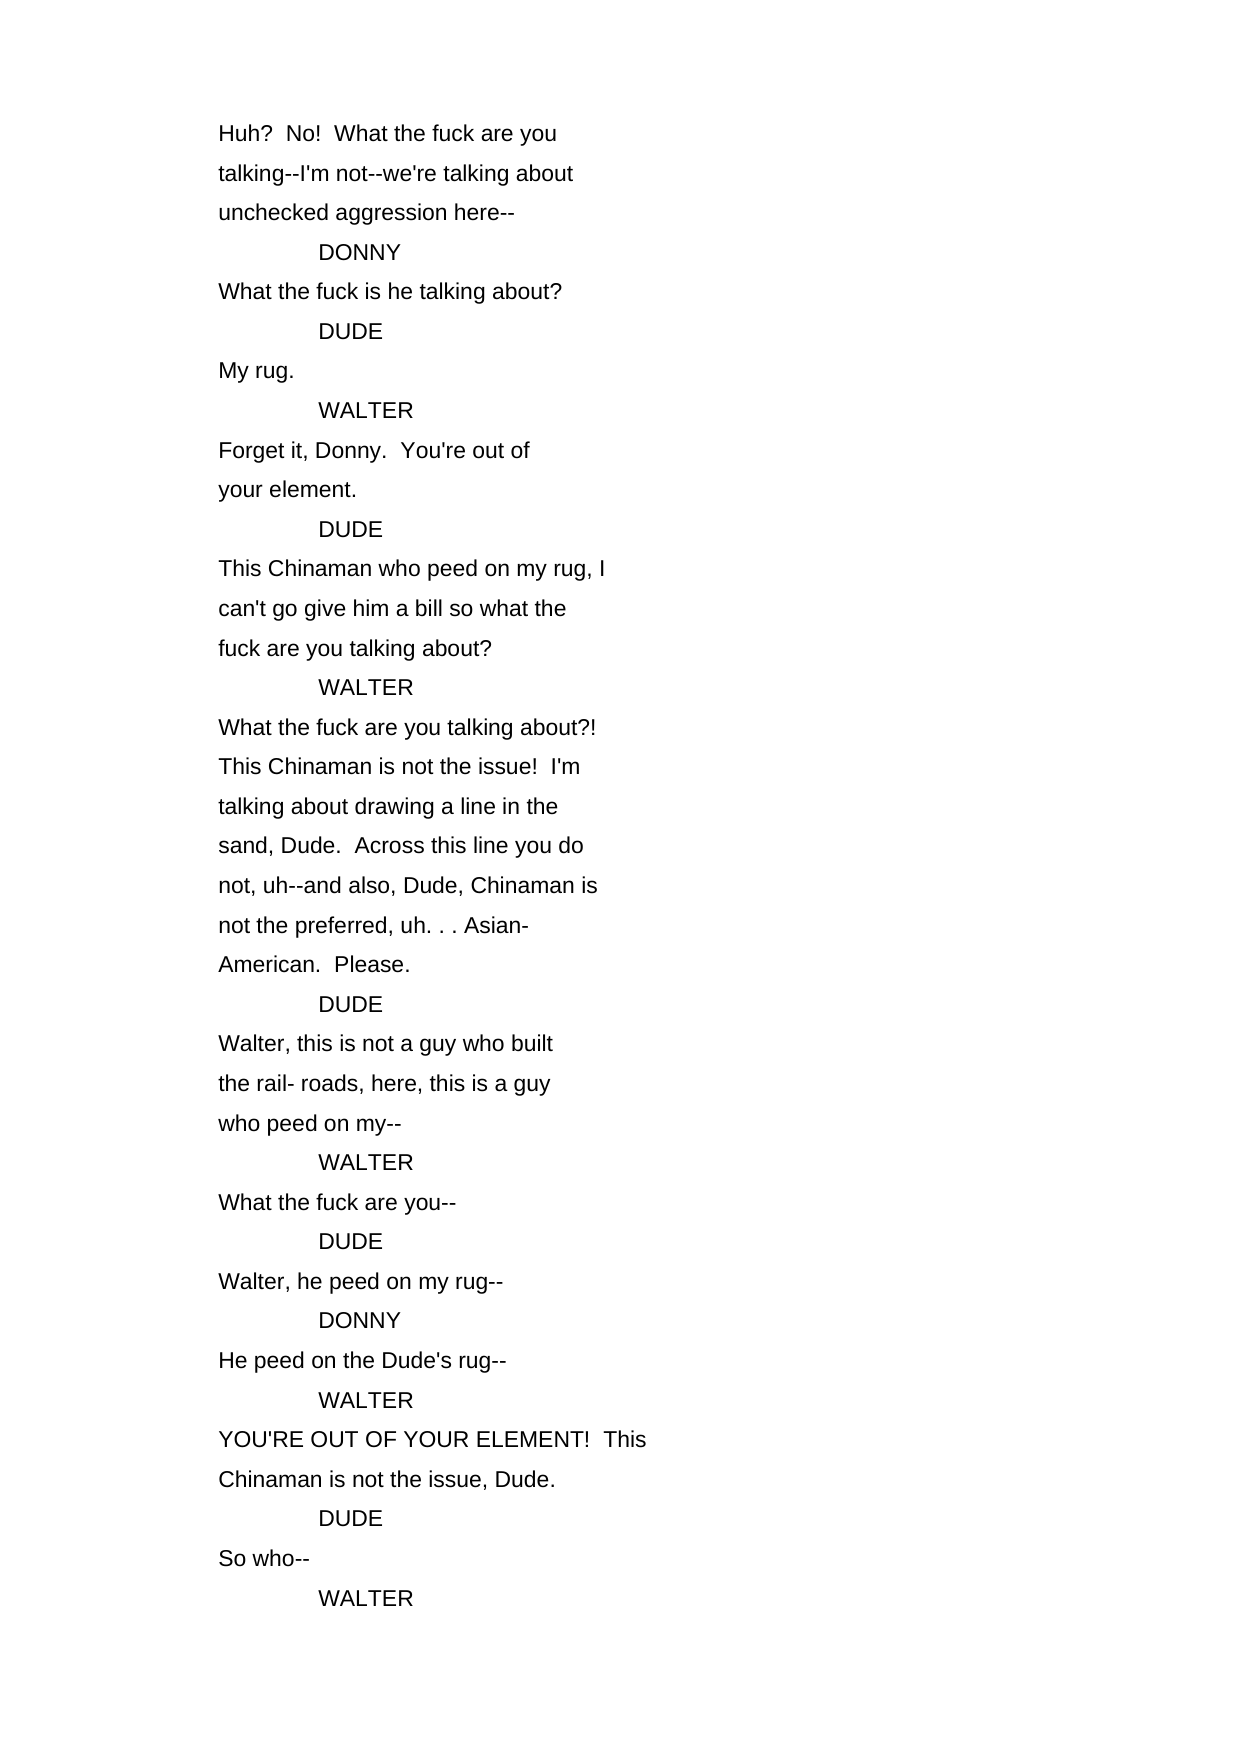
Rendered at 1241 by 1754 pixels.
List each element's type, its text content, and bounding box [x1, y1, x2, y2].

text DUDE [118, 1226, 1122, 1255]
text So who-- [118, 1543, 1122, 1572]
text fuck are you talking about? [118, 633, 1122, 661]
text DONNY [118, 237, 1122, 266]
text YOU'RE OUT OF YOUR ELEMENT! This [118, 1424, 1122, 1453]
text the rail- roads, here, this is a guy [118, 1068, 1122, 1097]
text unchecked aggression here-- [118, 197, 1122, 226]
text not the preferred, uh. . . Asian- [118, 910, 1122, 938]
text What the fuck is he talking about? [118, 276, 1122, 305]
text WALTER [118, 1385, 1122, 1413]
text DONNY [118, 1306, 1122, 1334]
text What the fuck are you talking about?! [118, 712, 1122, 741]
text Huh? No! What the fuck are you [118, 118, 1122, 147]
text DUDE [118, 316, 1122, 345]
text American. Please. [118, 949, 1122, 978]
text DUDE [118, 1503, 1122, 1532]
text WALTER [118, 1147, 1122, 1176]
text My rug. [118, 356, 1122, 384]
text DUDE [118, 514, 1122, 543]
text Chinaman is not the issue, Dude. [118, 1464, 1122, 1493]
text Walter, this is not a guy who built [118, 1028, 1122, 1057]
text He peed on the Dude's rug-- [118, 1345, 1122, 1374]
text What the fuck are you-- [118, 1187, 1122, 1216]
text This Chinaman is not the issue! I'm [118, 751, 1122, 780]
text WALTER [118, 672, 1122, 701]
text sand, Dude. Across this line you do [118, 831, 1122, 859]
text talking--I'm not--we're talking about [118, 158, 1122, 186]
text This Chinaman who peed on my rug, I [118, 553, 1122, 582]
text DUDE [118, 989, 1122, 1018]
text WALTER [118, 1583, 1122, 1611]
text Forget it, Donny. You're out of [118, 435, 1122, 463]
text who peed on my-- [118, 1108, 1122, 1136]
text WALTER [118, 395, 1122, 424]
text talking about drawing a line in the [118, 791, 1122, 820]
text Walter, he peed on my rug-- [118, 1266, 1122, 1295]
text your element. [118, 474, 1122, 503]
text can't go give him a bill so what the [118, 593, 1122, 622]
text not, uh--and also, Dude, Chinaman is [118, 870, 1122, 899]
